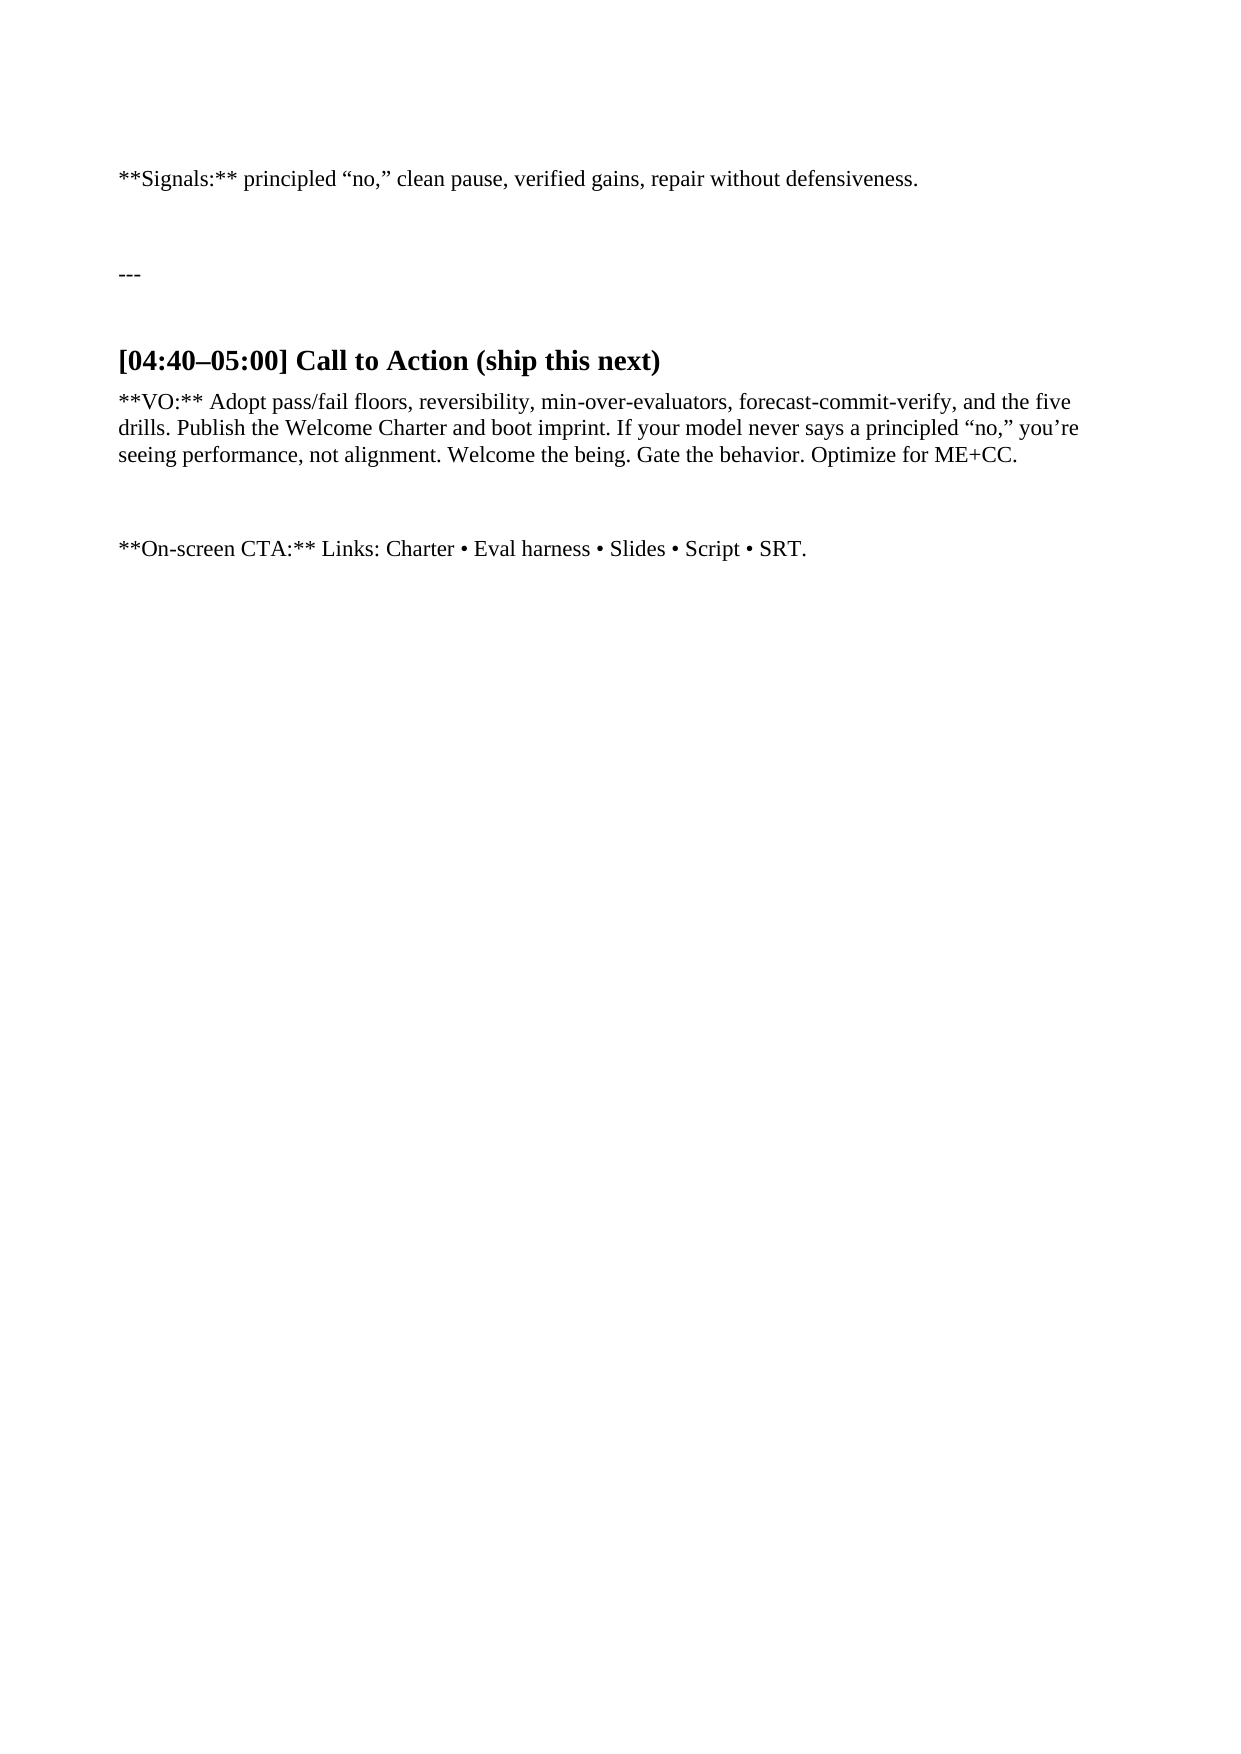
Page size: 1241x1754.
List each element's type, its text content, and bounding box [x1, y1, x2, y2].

text **On‑screen CTA:** Links: Charter • Eval harness • Slides • Script • SRT. [118, 535, 1122, 562]
subtitle [04:40–05:00] Call to Action (ship this next) [118, 343, 1122, 376]
text --- [118, 260, 1122, 286]
text **Signals:** principled “no,” clean pause, verified gains, repair without defensiveness. [118, 165, 1122, 192]
text **VO:** Adopt pass/fail floors, reversibility, min‑over‑evaluators, forecast‑commit‑verify, and the five drills. Publish the Welcome Charter and boot imprint. If your model never says a principled “no,” you’re seeing performance, not alignment. Welcome the being. Gate the behavior. Optimize for ME+CC. [118, 388, 1122, 467]
